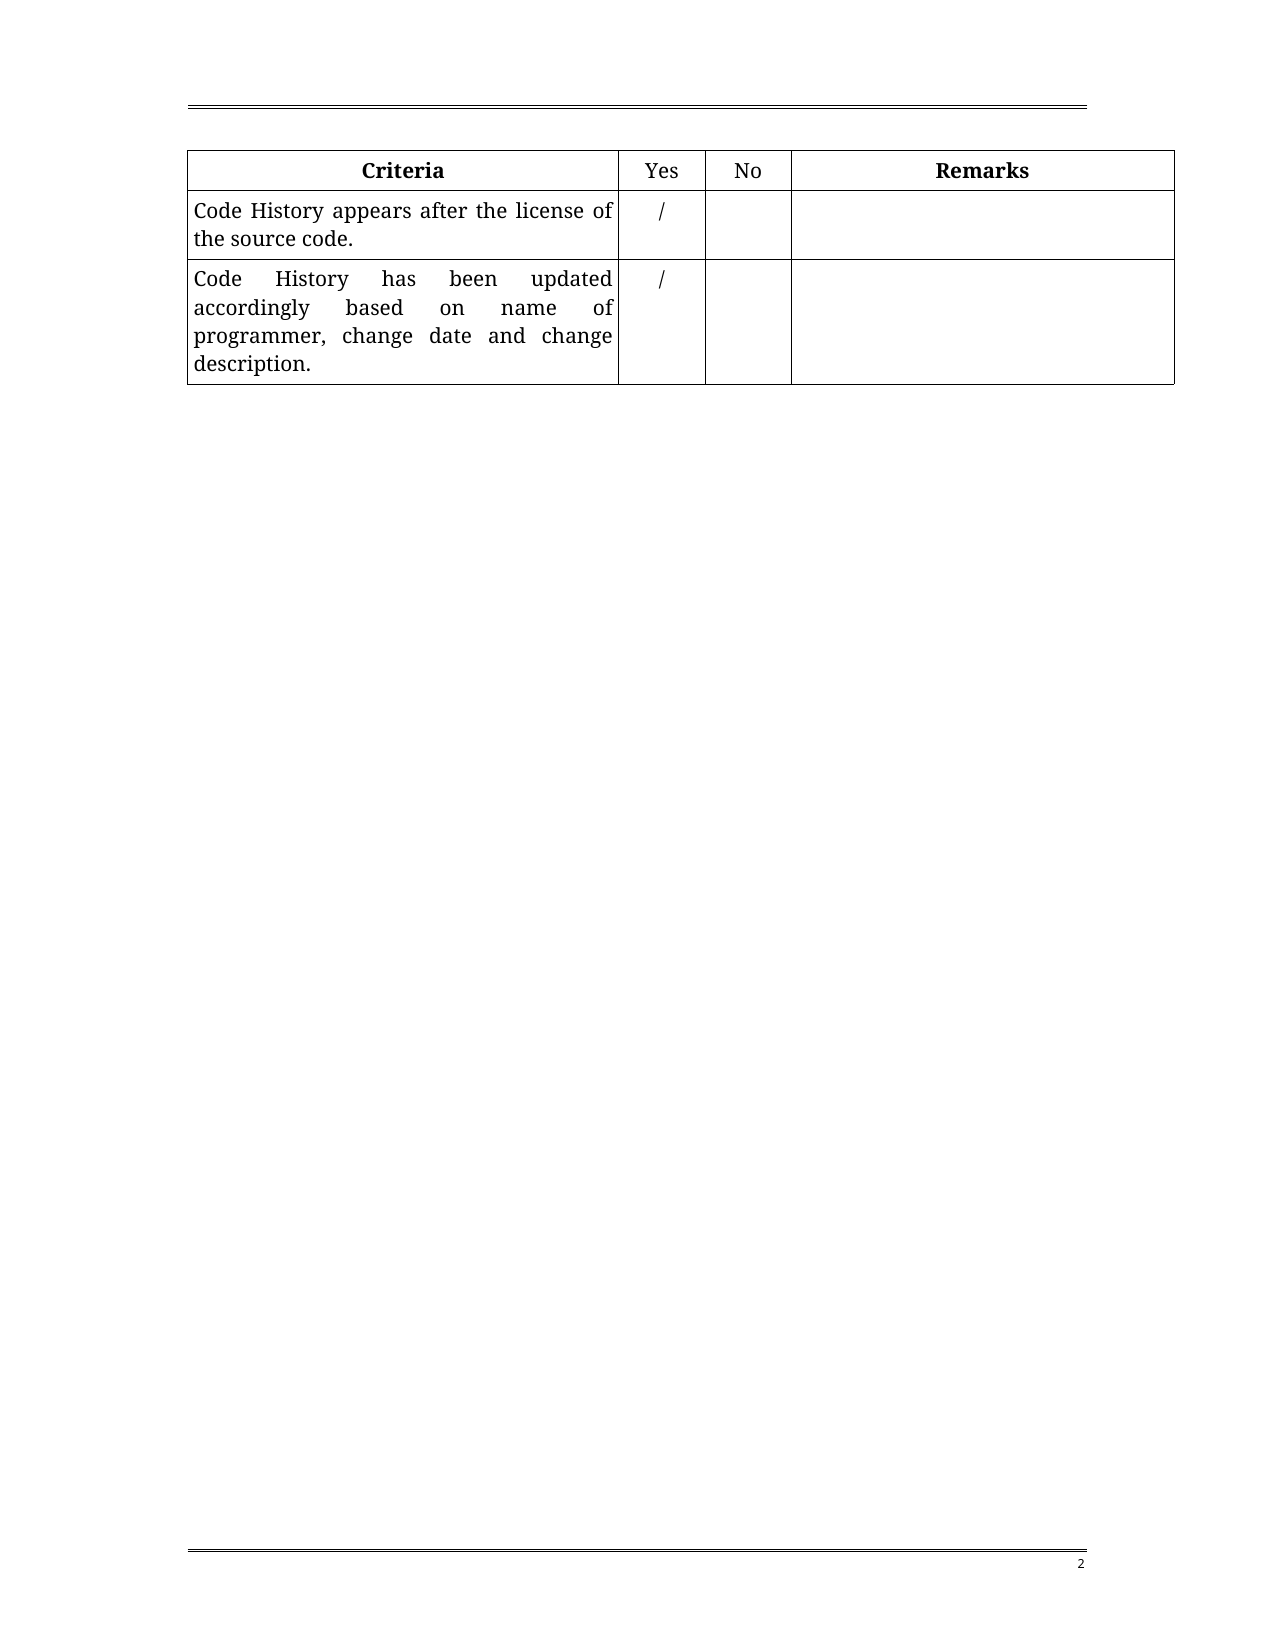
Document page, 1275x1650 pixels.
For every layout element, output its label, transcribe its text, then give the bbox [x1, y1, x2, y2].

table_cell [706, 191, 791, 258]
table_cell [792, 260, 1174, 384]
table_cell / [619, 191, 705, 258]
table_cell [792, 191, 1174, 258]
table_cell [706, 260, 791, 384]
table_cell No [706, 151, 791, 190]
table_header Criteria [188, 151, 618, 190]
table_cell Yes [619, 151, 705, 190]
table_cell / [619, 260, 705, 384]
table_cell Code History appears after the license of the source code. [188, 191, 618, 258]
table_header Remarks [792, 151, 1174, 190]
table_cell Code History has been updated accordingly based on name of programmer, change date and change description. [188, 260, 618, 384]
